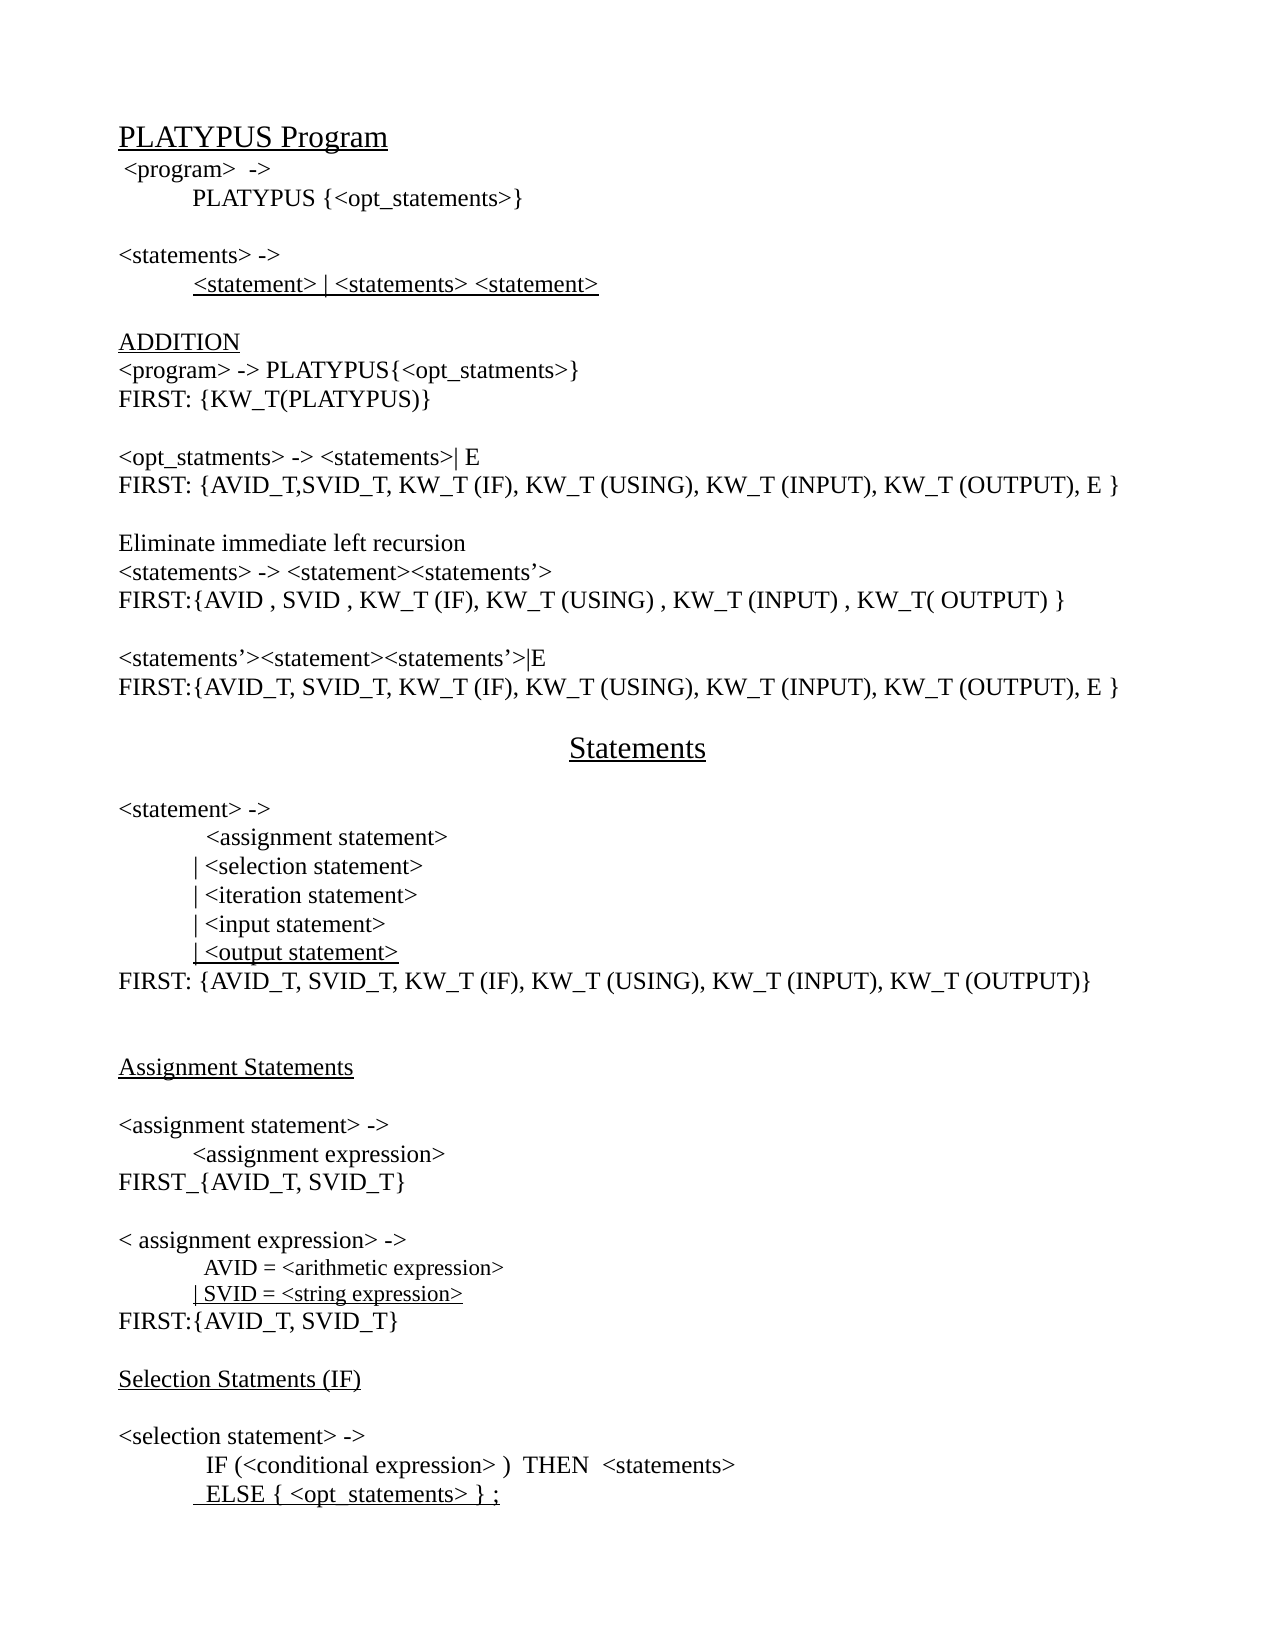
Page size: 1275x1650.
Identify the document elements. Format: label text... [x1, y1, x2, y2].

text <program> -> PLATYPUS{<opt_statments>} [118, 355, 1157, 384]
text <statements> -> <statement><statements’> [118, 557, 1157, 585]
text Statements [118, 729, 1157, 765]
text PLATYPUS {<opt_statements>} [118, 183, 1157, 212]
text < assignment expression> -> [118, 1225, 1157, 1254]
text <statements> -> [118, 240, 1157, 269]
text FIRST: {AVID_T, SVID_T, KW_T (IF), KW_T (USING), KW_T (INPUT), KW_T (OUTPUT), E } [118, 672, 1157, 700]
text FIRST:{AVID_T, SVID_T} [118, 1306, 1157, 1335]
text <assignment expression> [118, 1139, 1157, 1167]
text <program> -> [118, 154, 1157, 183]
text | <selection statement> [118, 851, 1157, 880]
text <statement> | <statements> <statement> [118, 269, 1157, 298]
text <statement> -> [118, 794, 1157, 822]
text | <output statement> [118, 937, 1157, 966]
text | <iteration statement> [118, 880, 1157, 909]
text <assignment statement> -> [118, 1110, 1157, 1139]
text | <input statement> [118, 909, 1157, 937]
text FIRST: {AVID_T,SVID_T, KW_T (IF), KW_T (USING), KW_T (INPUT), KW_T (OUTPUT), E } [118, 470, 1157, 499]
text <selection statement> -> [118, 1421, 1157, 1450]
text IF (<conditional expression> ) THEN <statements> [118, 1450, 1157, 1479]
text <assignment statement> [118, 822, 1157, 851]
text FIRST: {AVID , SVID , KW_T (IF), KW_T (USING) , KW_T (INPUT) , KW_T( OUTPUT) } [118, 585, 1157, 614]
text <opt_statments> -> <statements>| E [118, 442, 1157, 470]
text <statements’><statement><statements’>|E [118, 643, 1157, 672]
text | SVID = <string expression> [156, 1280, 1157, 1306]
text Selection Statments (IF) [118, 1364, 1157, 1393]
text FIRST: {AVID_T, SVID_T, KW_T (IF), KW_T (USING), KW_T (INPUT), KW_T (OUTPUT)} [118, 966, 1157, 995]
text Eliminate immediate left recursion [118, 528, 1157, 557]
text ADDITION [118, 327, 1157, 355]
text AVID = <arithmetic expression> [156, 1254, 1157, 1280]
text ELSE { <opt_statements> } ; [118, 1479, 1157, 1508]
text FIRST: {KW_T(PLATYPUS)} [118, 384, 1157, 413]
text FIRST_{AVID_T, SVID_T} [118, 1167, 1157, 1196]
text Assignment Statements [118, 1052, 1157, 1081]
text PLATYPUS Program [118, 118, 1157, 154]
